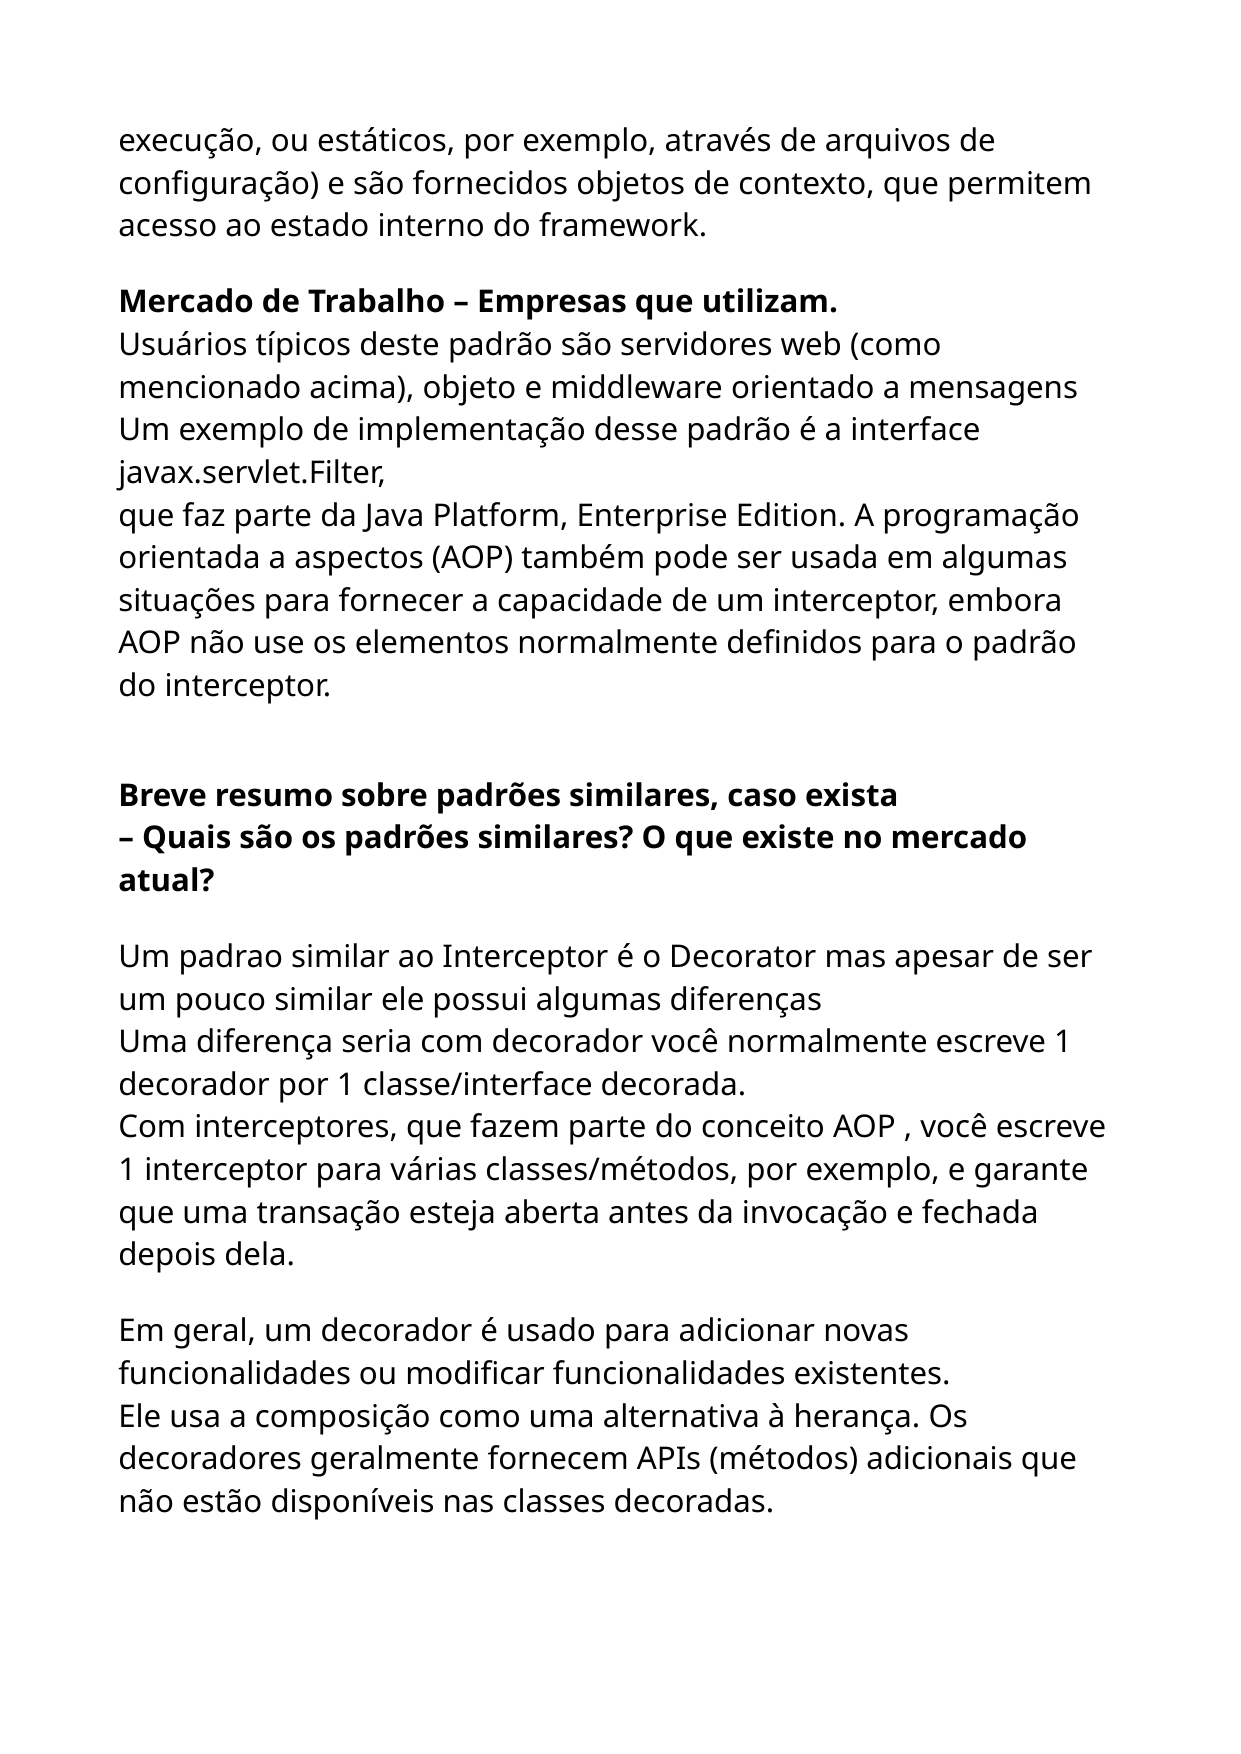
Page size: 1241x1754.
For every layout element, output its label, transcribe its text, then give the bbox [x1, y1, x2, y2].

text execução, ou estáticos, por exemplo, através de arquivos de configuração) e são fornecidos objetos de contexto, que permitem acesso ao estado interno do framework. [118, 118, 1122, 246]
text Uma diferença seria com decorador você normalmente escreve 1 decorador por 1 classe/interface decorada. [118, 1019, 1122, 1104]
text Um exemplo de implementação desse padrão é a interface javax.servlet.Filter, [118, 407, 1122, 492]
text Mercado de Trabalho – Empresas que utilizam. [118, 279, 1122, 322]
text Um padrao similar ao Interceptor é o Decorator mas apesar de ser um pouco similar ele possui algumas diferenças [118, 934, 1122, 1019]
text Ele usa a composição como uma alternativa à herança. Os decoradores geralmente fornecem APIs (métodos) adicionais que não estão disponíveis nas classes decoradas. [118, 1393, 1122, 1521]
text que faz parte da Java Platform, Enterprise Edition. A programação orientada a aspectos (AOP) também pode ser usada em algumas situações para fornecer a capacidade de um interceptor, embora AOP não use os elementos normalmente definidos para o padrão do interceptor. [118, 492, 1122, 706]
text Breve resumo sobre padrões similares, caso exista [118, 773, 1122, 815]
text Com interceptores, que fazem parte do conceito AOP , você escreve 1 interceptor para várias classes/métodos, por exemplo, e garante que uma transação esteja aberta antes da invocação e fechada depois dela. [118, 1104, 1122, 1275]
text – Quais são os padrões similares? O que existe no mercado atual? [118, 815, 1122, 900]
text Usuários típicos deste padrão são servidores web (como mencionado acima), objeto e middleware orientado a mensagens [118, 322, 1122, 407]
text Em geral, um decorador é usado para adicionar novas funcionalidades ou modificar funcionalidades existentes. [118, 1308, 1122, 1393]
